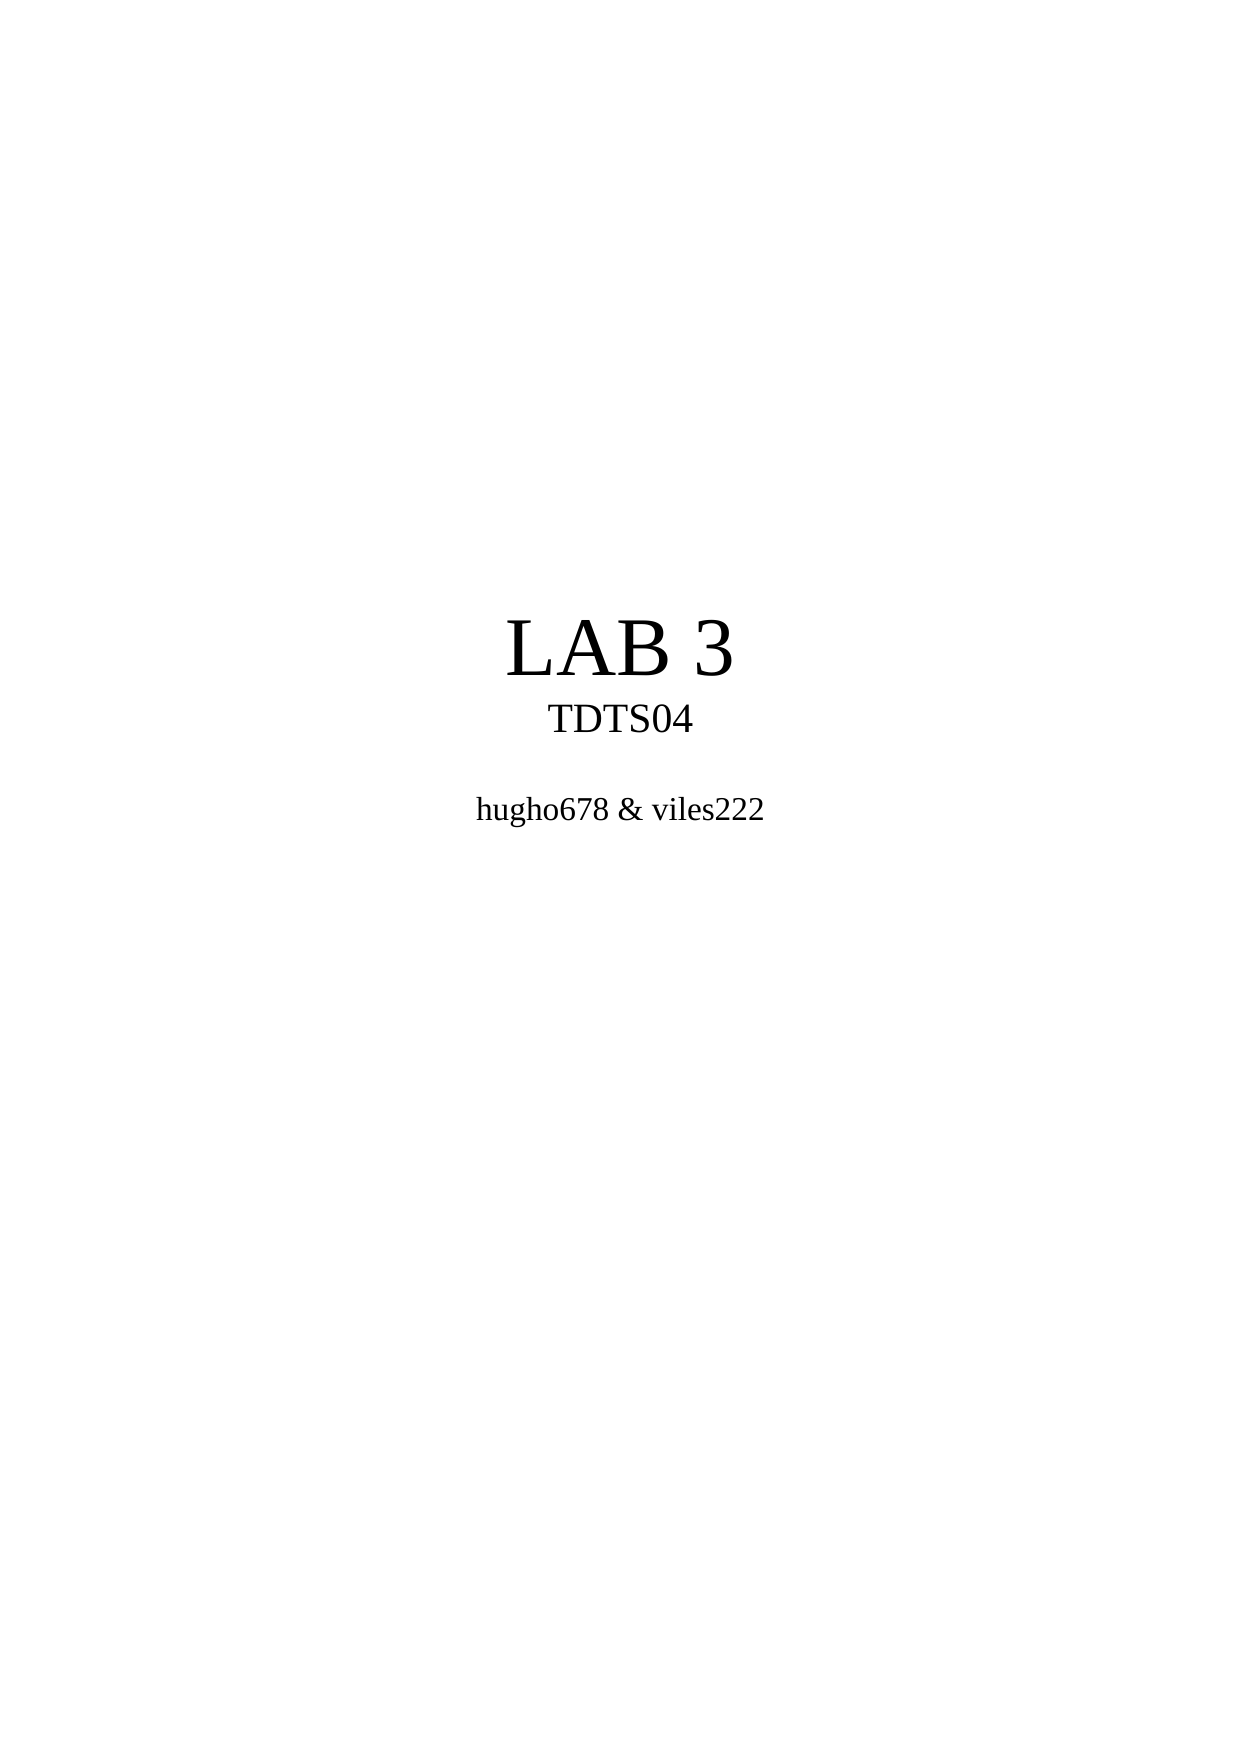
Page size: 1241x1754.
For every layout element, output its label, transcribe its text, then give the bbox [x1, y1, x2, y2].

text TDTS04 [118, 693, 1122, 741]
text hugho678 & viles222 [118, 789, 1122, 827]
text LAB 3 [118, 597, 1122, 693]
